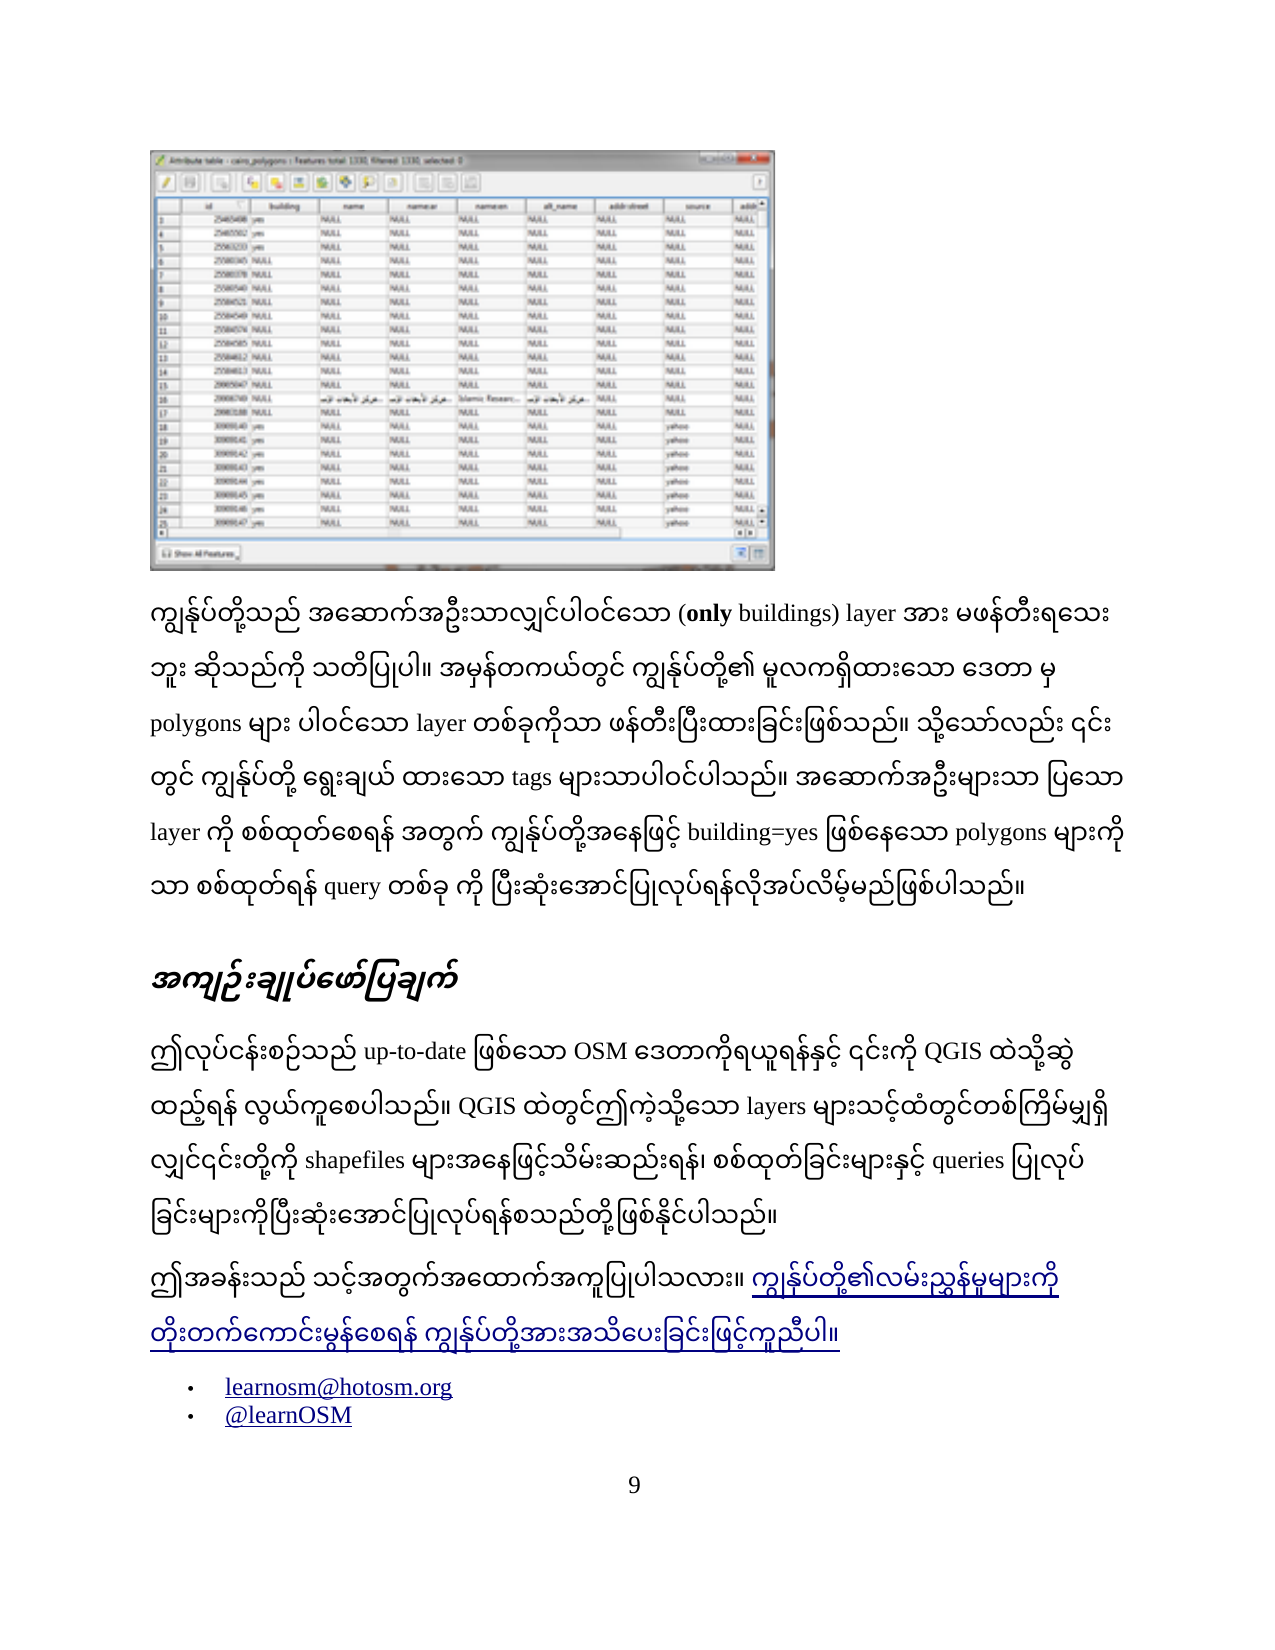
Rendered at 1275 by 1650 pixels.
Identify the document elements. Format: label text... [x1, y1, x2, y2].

text ဤလုပ်ငန်းစဉ်သည် up-to-date ဖြစ်သော OSM ဒေတာကိုရယူရန်နှင့် ၎င်းကို QGIS ထဲသို့ဆွဲထည့်ရန် လွယ်ကူစေပါသည်။ QGIS ထဲတွင်ဤကဲ့သို့သော layers များသင့်ထံတွင်တစ်ကြိမ်မျှရှိလျှင်၎င်းတို့ကို shapefiles များအနေဖြင့်သိမ်းဆည်းရန်၊ စစ်ထုတ်ခြင်းများနှင့် queries ပြုလုပ်ခြင်းများကိုပြီးဆုံးအောင်ပြုလုပ်ရန်စသည်တို့ဖြစ်နိုင်ပါသည်။ [150, 1026, 1125, 1245]
list learnosm@hotosm.org [187, 1372, 1125, 1401]
picture [150, 150, 775, 571]
text ကျွန်ုပ်တို့သည် အဆောက်အဦးသာလျှင်ပါဝင်သော (only buildings) layer အား မဖန်တီးရသေးဘူး ဆိုသည်ကို သတိပြုပါ။ အမှန်တကယ်တွင် ကျွန်ုပ်တို့၏ မူလကရှိထားသော ဒေတာ မှ polygons များ ပါဝင်သော layer တစ်ခုကိုသာ ဖန်တီးပြီးထားခြင်းဖြစ်သည်။ သို့သော်လည်း ၎င်းတွင် ကျွန်ုပ်တို့ ရွေးချယ် ထားသော tags များသာပါဝင်ပါသည်။ အဆောက်အဦးများသာ ပြသော layer ကို စစ်ထုတ်စေရန် အတွက် ကျွန်ုပ်တို့အနေဖြင့် building=yes ဖြစ်နေသော polygons များကိုသာ စစ်ထုတ်ရန် query တစ်ခု ကို ပြီးဆုံးအောင်ပြုလုပ်ရန်လိုအပ်လိမ့်မည်ဖြစ်ပါသည်။ [150, 589, 1125, 916]
subtitle အကျဉ်းချုပ်ဖော်ပြချက် [150, 950, 1125, 1014]
list @learnOSM [187, 1401, 1125, 1429]
text ဤအခန်းသည် သင့်အတွက်အထောက်အကူပြုပါသလား။ ကျွန်ုပ်တို့၏လမ်းညွှန်မှုများကိုတိုးတက်ကောင်းမွန်စေရန် ကျွန်ုပ်တို့အားအသိပေးခြင်းဖြင့်ကူညီပါ။ [150, 1254, 1125, 1363]
